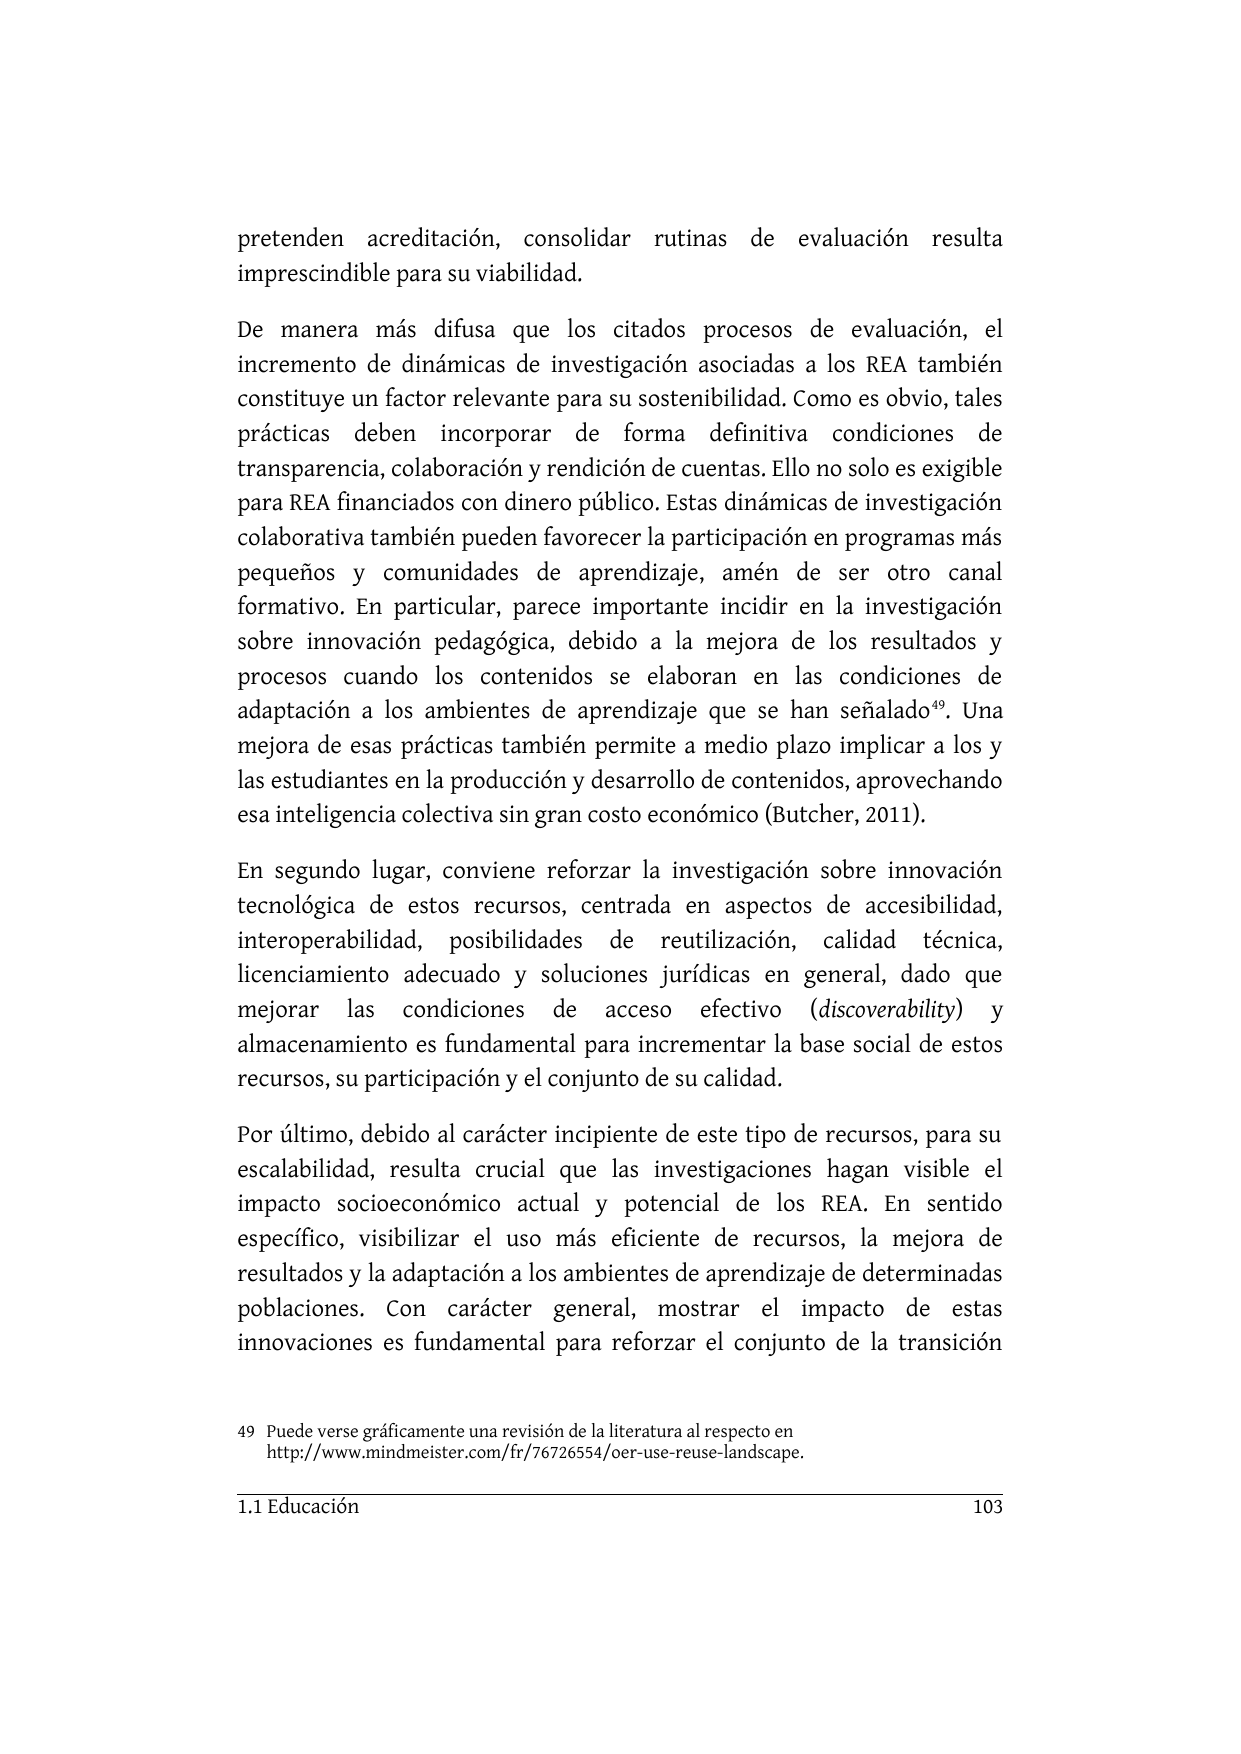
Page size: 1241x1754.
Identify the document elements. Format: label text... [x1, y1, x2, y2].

text pretenden acreditación, consolidar rutinas de evaluación resulta imprescindible para su viabilidad. [237, 225, 1003, 289]
text De manera más difusa que los citados procesos de evaluación, el incremento de dinámicas de investigación asociadas a los REA también constituye un factor relevante para su sostenibilidad. Como es obvio, tales prácticas deben incorporar de forma definitiva condiciones de transparencia, colaboración y rendición de cuentas. Ello no solo es exigible para REA financiados con dinero público. Estas dinámicas de investigación colaborativa también pueden favorecer la participación en programas más pequeños y comunidades de aprendizaje, amén de ser otro canal formativo. En particular, parece importante incidir en la investigación sobre innovación pedagógica, debido a la mejora de los resultados y procesos cuando los contenidos se elaboran en las condiciones de adaptación a los ambientes de aprendizaje que se han señalado. Una mejora de esas prácticas también permite a medio plazo implicar a los y las estudiantes en la producción y desarrollo de contenidos, aprovechando esa inteligencia colectiva sin gran costo económico (Butcher, 2011). [237, 315, 1003, 830]
text Por último, debido al carácter incipiente de este tipo de recursos, para su escalabilidad, resulta crucial que las investigaciones hagan visible el impacto socioeconómico actual y potencial de los REA. En sentido específico, visibilizar el uso más eficiente de recursos, la mejora de resultados y la adaptación a los ambientes de aprendizaje de determinadas poblaciones. Con carácter general, mostrar el impacto de estas innovaciones es fundamental para reforzar el conjunto de la transición [237, 1121, 1003, 1358]
text Puede verse gráficamente una revisión de la literatura al respecto en http://www.mindmeister.com/fr/76726554/oer-use-reuse-landscape. [237, 1421, 1003, 1464]
text En segundo lugar, conviene reforzar la investigación sobre innovación tecnológica de estos recursos, centrada en aspectos de accesibilidad, interoperabilidad, posibilidades de reutilización, calidad técnica, licenciamiento adecuado y soluciones jurídicas en general, dado que mejorar las condiciones de acceso efectivo (discoverability) y almacenamiento es fundamental para incrementar la base social de estos recursos, su participación y el conjunto de su calidad. [237, 857, 1003, 1094]
